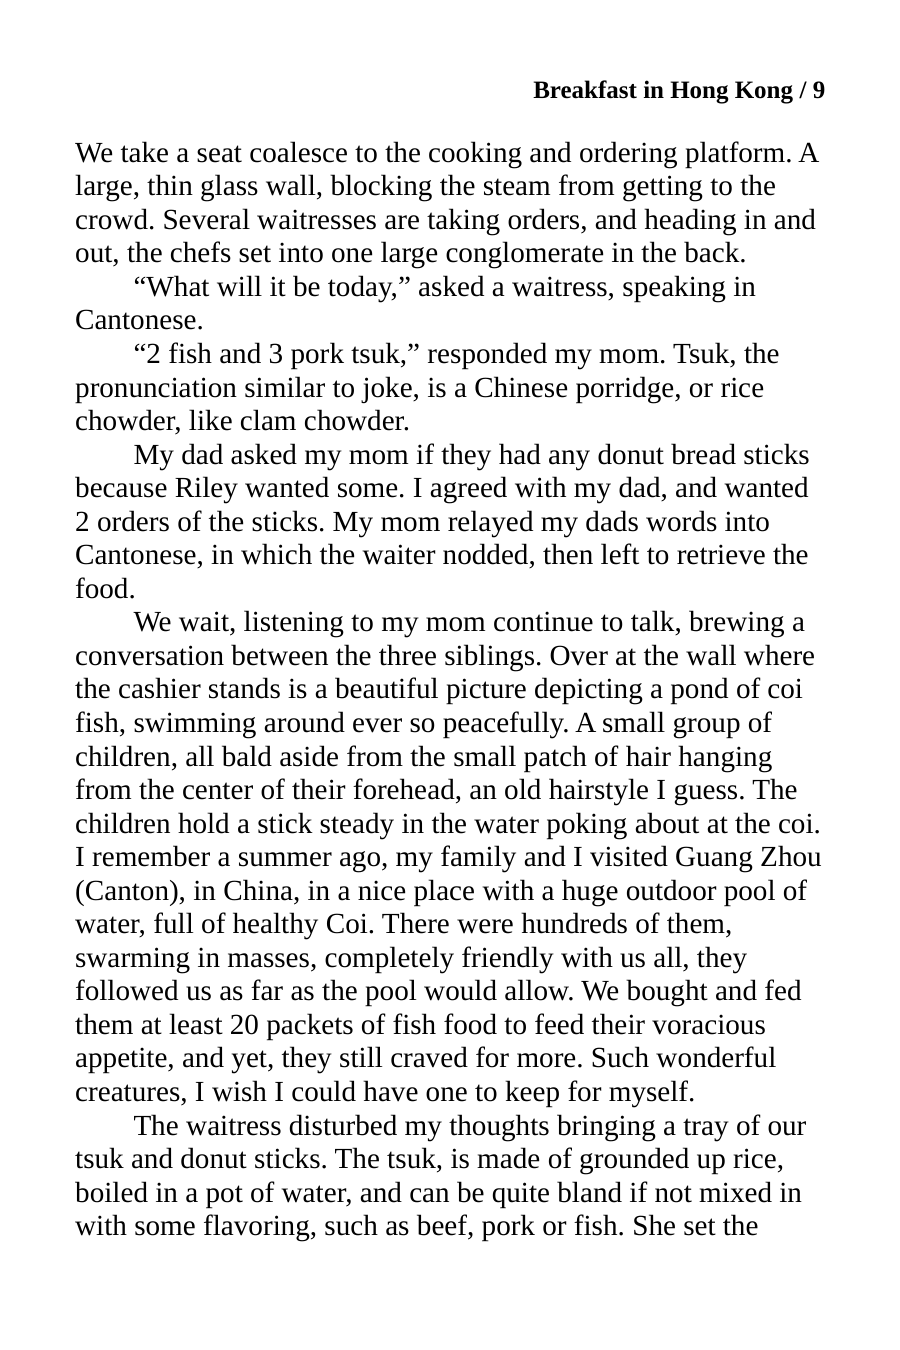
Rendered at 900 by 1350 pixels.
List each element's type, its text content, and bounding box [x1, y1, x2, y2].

text We take a seat coalesce to the cooking and ordering platform. A large, thin glass wall, blocking the steam from getting to the crowd. Several waitresses are taking orders, and heading in and out, the chefs set into one large conglomerate in the back. [75, 135, 825, 269]
text “What will it be today,” asked a waitress, speaking in Cantonese. [75, 269, 825, 336]
text The waitress disturbed my thoughts bringing a tray of our tsuk and donut sticks. The tsuk, is made of grounded up rice, boiled in a pot of water, and can be quite bland if not mixed in with some flavoring, such as beef, pork or fish. She set the [75, 1108, 825, 1242]
text My dad asked my mom if they had any donut bread sticks because Riley wanted some. I agreed with my dad, and wanted 2 orders of the sticks. My mom relayed my dads words into Cantonese, in which the waiter nodded, then left to retrieve the food. [75, 437, 825, 604]
text We wait, listening to my mom continue to talk, brewing a conversation between the three siblings. Over at the wall where the cashier stands is a beautiful picture depicting a pond of coi fish, swimming around ever so peacefully. A small group of children, all bald aside from the small patch of hair hanging from the center of their forehead, an old hairstyle I guess. The children hold a stick steady in the water poking about at the coi. I remember a summer ago, my family and I visited Guang Zhou (Canton), in China, in a nice place with a huge outdoor pool of water, full of healthy Coi. There were hundreds of them, swarming in masses, completely friendly with us all, they followed us as far as the pool would allow. We bought and fed them at least 20 packets of fish food to feed their voracious appetite, and yet, they still craved for more. Such wonderful creatures, I wish I could have one to keep for myself. [75, 604, 825, 1108]
text “2 fish and 3 pork tsuk,” responded my mom. Tsuk, the pronunciation similar to joke, is a Chinese porridge, or rice chowder, like clam chowder. [75, 336, 825, 437]
